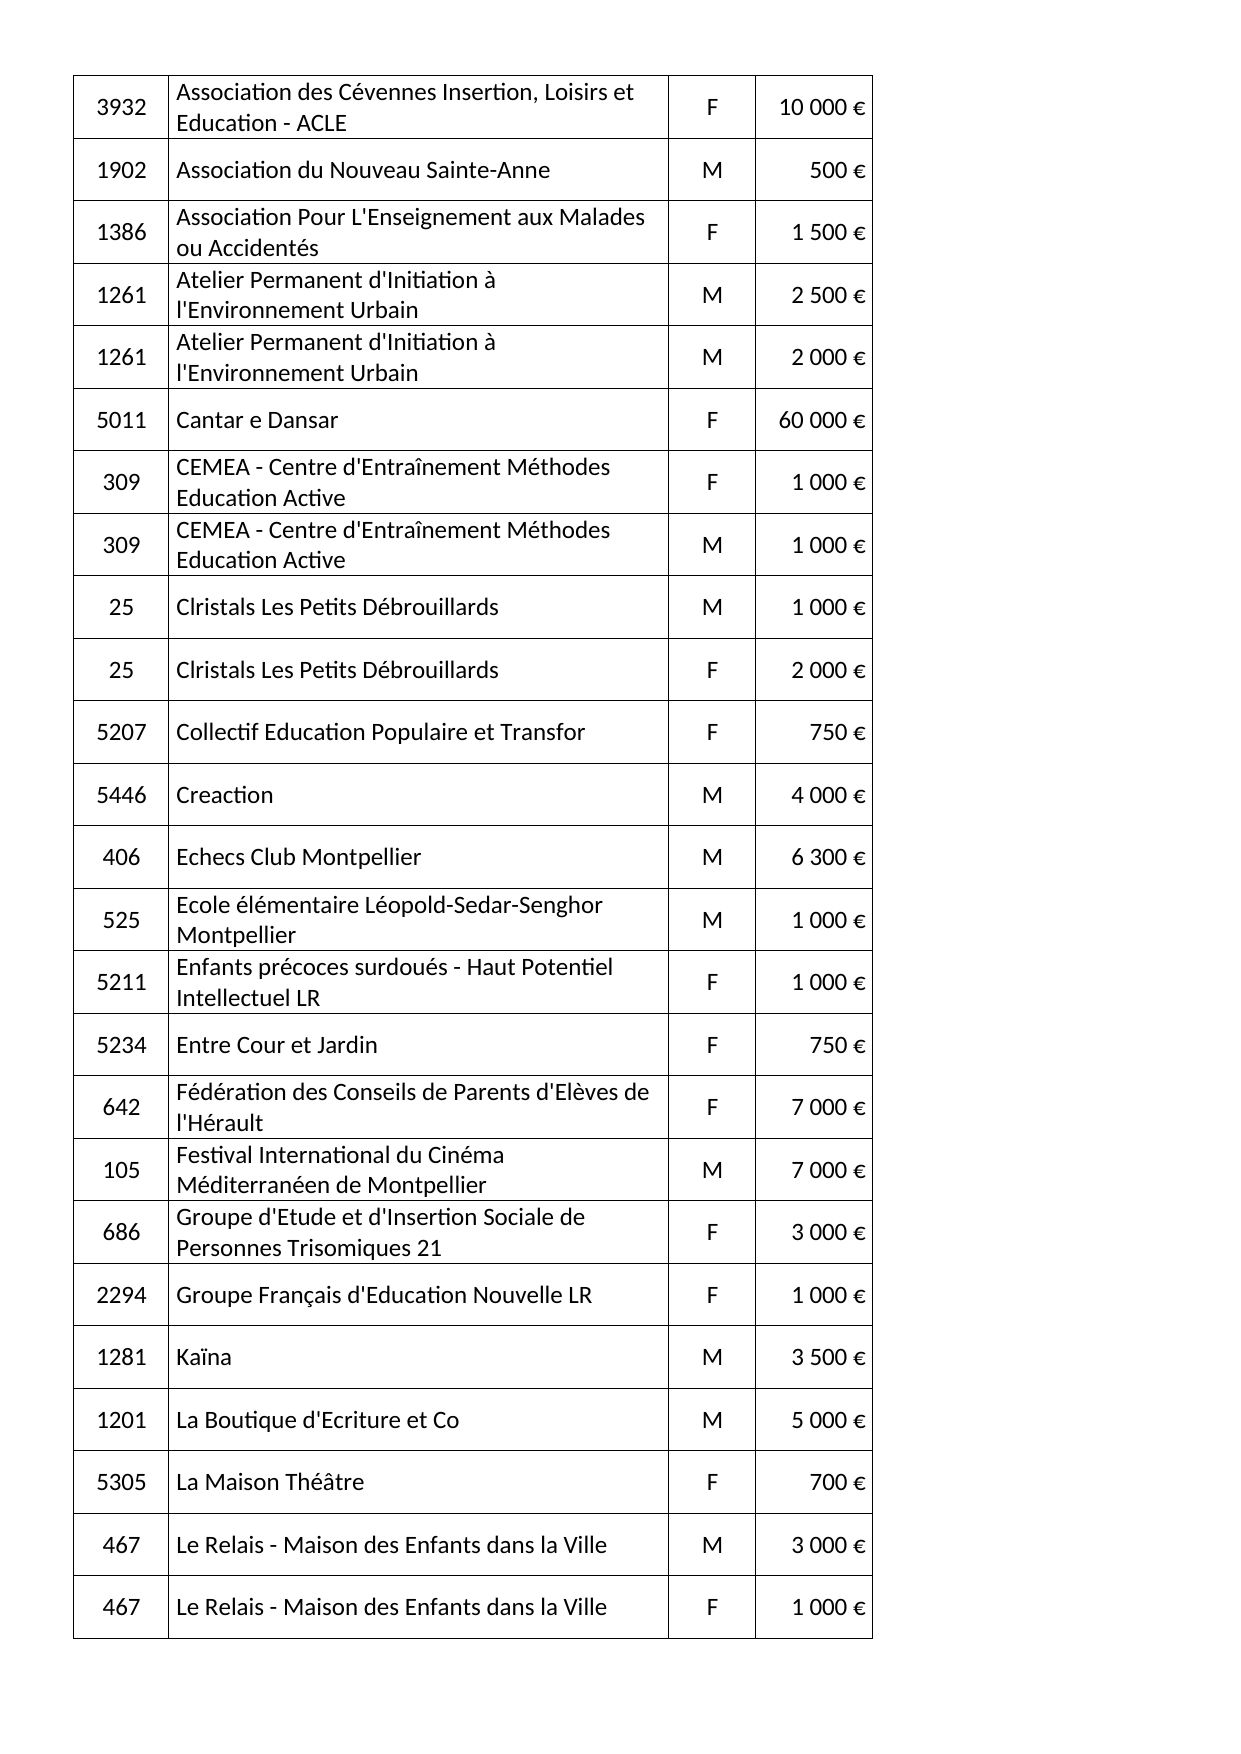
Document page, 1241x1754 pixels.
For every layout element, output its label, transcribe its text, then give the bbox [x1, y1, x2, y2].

table_cell F [669, 1264, 755, 1325]
table_cell 500 € [756, 139, 872, 200]
table_cell Festival International du Cinéma Méditerranéen de Montpellier [169, 1139, 668, 1200]
table_cell 467 [74, 1576, 168, 1637]
table_cell 309 [74, 451, 168, 512]
table_cell La Boutique d'Ecriture et Co [169, 1389, 668, 1450]
table_cell F [669, 451, 755, 512]
table_cell Groupe d'Etude et d'Insertion Sociale de Personnes Trisomiques 21 [169, 1201, 668, 1262]
table_cell M [669, 264, 755, 325]
table_cell 25 [74, 576, 168, 637]
table_cell 1 000 € [756, 514, 872, 575]
table_cell Groupe Français d'Education Nouvelle LR [169, 1264, 668, 1325]
table_cell 1 000 € [756, 1576, 872, 1637]
table_cell Creaction [169, 764, 668, 825]
table_cell Ecole élémentaire Léopold-Sedar-Senghor Montpellier [169, 889, 668, 950]
table_cell 750 € [756, 1014, 872, 1075]
table_cell F [669, 951, 755, 1012]
table_cell Association du Nouveau Sainte-Anne [169, 139, 668, 200]
table_cell M [669, 826, 755, 887]
table_cell 1 000 € [756, 951, 872, 1012]
table_cell 1261 [74, 326, 168, 387]
table_cell 2294 [74, 1264, 168, 1325]
table_cell 7 000 € [756, 1139, 872, 1200]
table_cell 1902 [74, 139, 168, 200]
table_cell F [669, 76, 755, 137]
table_cell 3 000 € [756, 1201, 872, 1262]
table_cell M [669, 514, 755, 575]
table_cell 5011 [74, 389, 168, 450]
table_cell M [669, 576, 755, 637]
table_cell M [669, 889, 755, 950]
table_cell Fédération des Conseils de Parents d'Elèves de l'Hérault [169, 1076, 668, 1137]
table_cell F [669, 1451, 755, 1512]
table_cell 4 000 € [756, 764, 872, 825]
table_cell CEMEA - Centre d'Entraînement Méthodes Education Active [169, 514, 668, 575]
table_cell M [669, 764, 755, 825]
table_cell F [669, 201, 755, 262]
table_cell 1281 [74, 1326, 168, 1387]
table_cell 60 000 € [756, 389, 872, 450]
table_cell Le Relais - Maison des Enfants dans la Ville [169, 1514, 668, 1575]
table_cell F [669, 701, 755, 762]
table_cell 7 000 € [756, 1076, 872, 1137]
table_cell Atelier Permanent d'Initiation à l'Environnement Urbain [169, 326, 668, 387]
table_cell Cantar e Dansar [169, 389, 668, 450]
table_cell F [669, 1014, 755, 1075]
table_cell M [669, 139, 755, 200]
table_cell 5 000 € [756, 1389, 872, 1450]
table_cell La Maison Théâtre [169, 1451, 668, 1512]
table_cell 309 [74, 514, 168, 575]
table_cell 1 500 € [756, 201, 872, 262]
table_cell Enfants précoces surdoués - Haut Potentiel Intellectuel LR [169, 951, 668, 1012]
table_cell 467 [74, 1514, 168, 1575]
table_cell 1 000 € [756, 889, 872, 950]
table_cell 3932 [74, 76, 168, 137]
table_cell F [669, 639, 755, 700]
table_cell 3 000 € [756, 1514, 872, 1575]
table_cell Clristals Les Petits Débrouillards [169, 576, 668, 637]
table_cell 5446 [74, 764, 168, 825]
table_cell 3 500 € [756, 1326, 872, 1387]
table_cell F [669, 1576, 755, 1637]
table_cell 1261 [74, 264, 168, 325]
table_cell 2 000 € [756, 639, 872, 700]
table_cell 5211 [74, 951, 168, 1012]
table_cell 525 [74, 889, 168, 950]
table_cell Le Relais - Maison des Enfants dans la Ville [169, 1576, 668, 1637]
table_cell Clristals Les Petits Débrouillards [169, 639, 668, 700]
table_cell 5234 [74, 1014, 168, 1075]
table_cell F [669, 1201, 755, 1262]
table_cell Kaïna [169, 1326, 668, 1387]
table_cell 1201 [74, 1389, 168, 1450]
table_cell 1 000 € [756, 576, 872, 637]
table_cell 6 300 € [756, 826, 872, 887]
table_cell 686 [74, 1201, 168, 1262]
table_cell 1 000 € [756, 1264, 872, 1325]
table_cell Echecs Club Montpellier [169, 826, 668, 887]
table_cell 2 000 € [756, 326, 872, 387]
table_cell M [669, 1389, 755, 1450]
table_cell 25 [74, 639, 168, 700]
table_cell 406 [74, 826, 168, 887]
table_cell 1386 [74, 201, 168, 262]
table_cell M [669, 1326, 755, 1387]
table_cell 642 [74, 1076, 168, 1137]
table_cell 750 € [756, 701, 872, 762]
table_cell Association Pour L'Enseignement aux Malades ou Accidentés [169, 201, 668, 262]
table_cell Atelier Permanent d'Initiation à l'Environnement Urbain [169, 264, 668, 325]
table_cell F [669, 389, 755, 450]
table_cell Entre Cour et Jardin [169, 1014, 668, 1075]
table_cell 1 000 € [756, 451, 872, 512]
table_cell M [669, 1514, 755, 1575]
table_cell 5207 [74, 701, 168, 762]
table_cell 5305 [74, 1451, 168, 1512]
table_cell Collectif Education Populaire et Transfor [169, 701, 668, 762]
table_cell 700 € [756, 1451, 872, 1512]
table_cell M [669, 326, 755, 387]
table_cell 10 000 € [756, 76, 872, 137]
table_cell CEMEA - Centre d'Entraînement Méthodes Education Active [169, 451, 668, 512]
table_cell 105 [74, 1139, 168, 1200]
table_cell Association des Cévennes Insertion, Loisirs et Education - ACLE [169, 76, 668, 137]
table_cell F [669, 1076, 755, 1137]
table_cell M [669, 1139, 755, 1200]
table_cell 2 500 € [756, 264, 872, 325]
